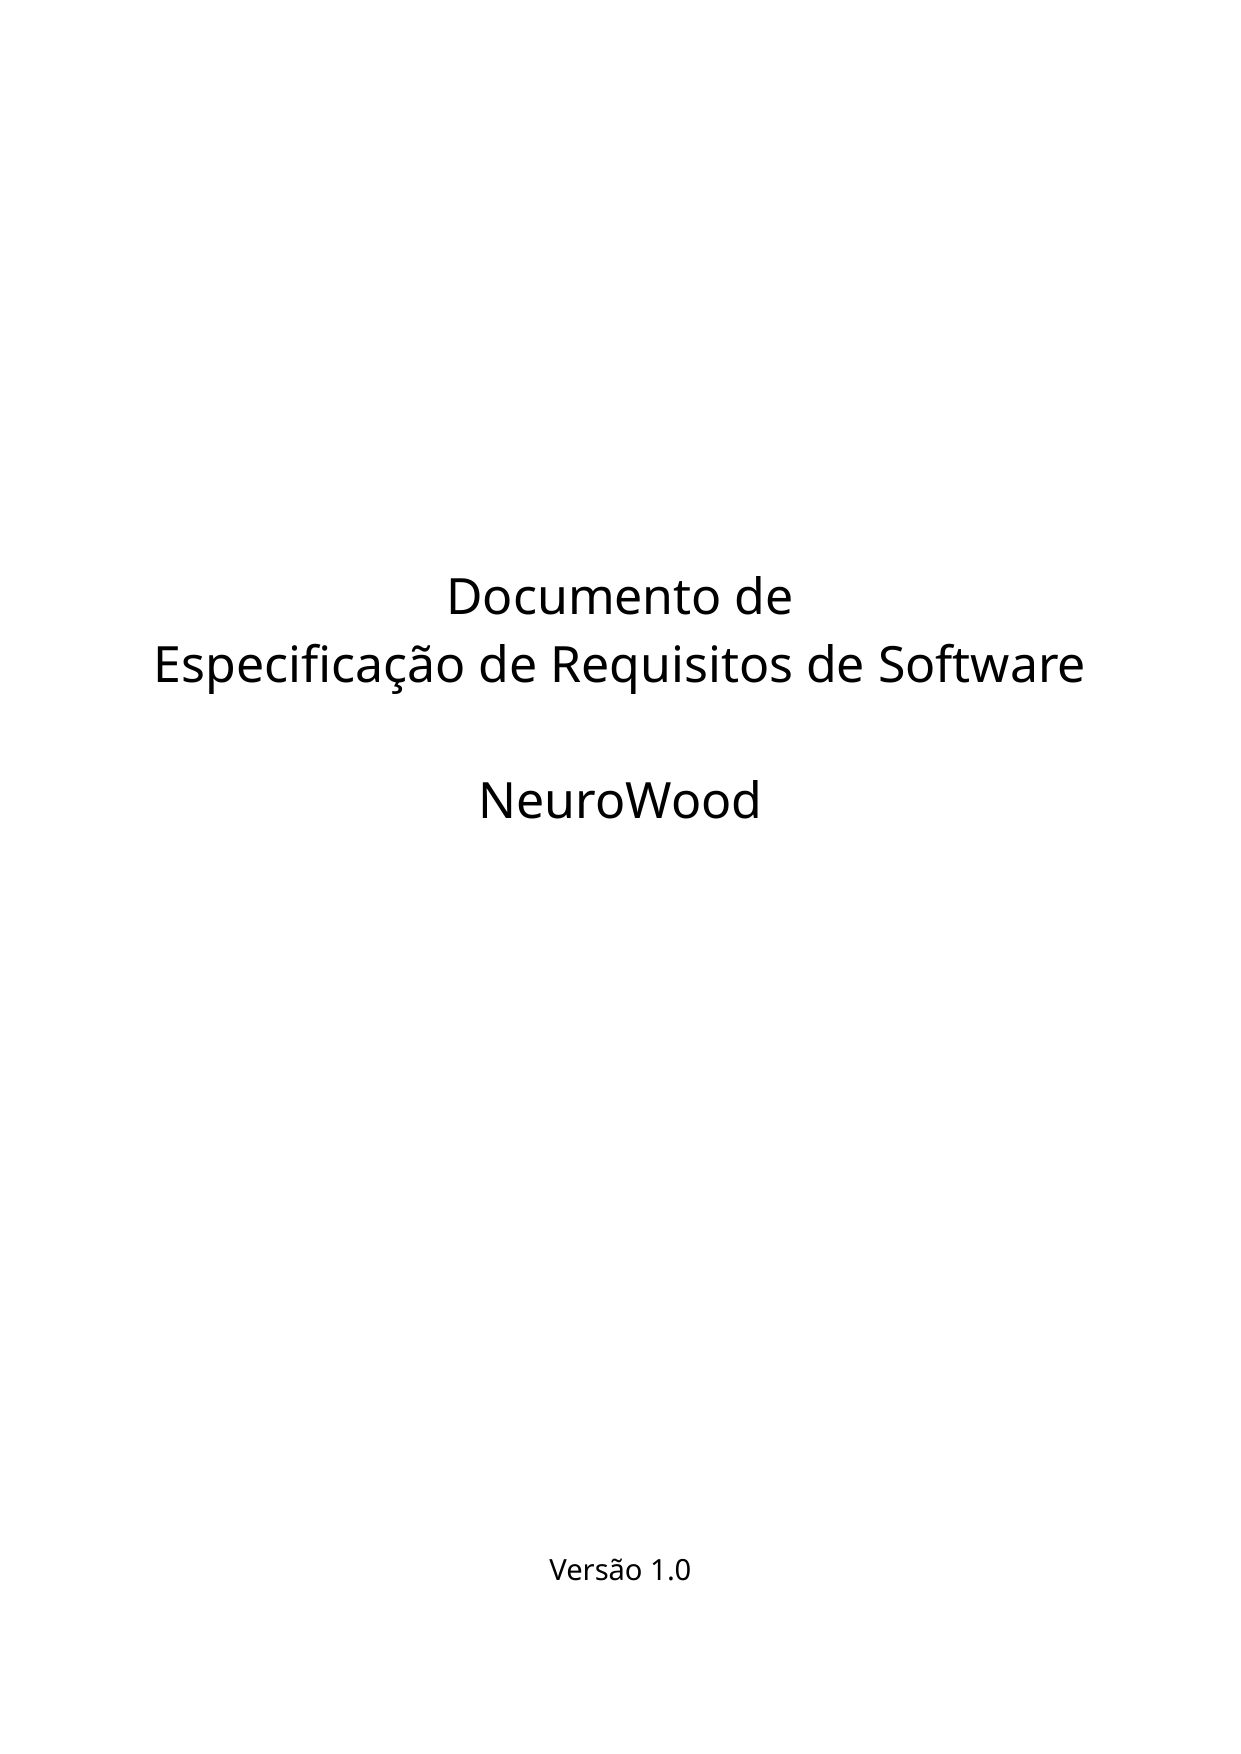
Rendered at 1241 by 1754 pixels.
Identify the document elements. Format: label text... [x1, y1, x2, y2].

text Versão 1.0 [118, 1549, 1122, 1588]
text NeuroWood [118, 765, 1122, 833]
text Especificação de Requisitos de Software [118, 629, 1122, 697]
text Documento de [118, 561, 1122, 629]
